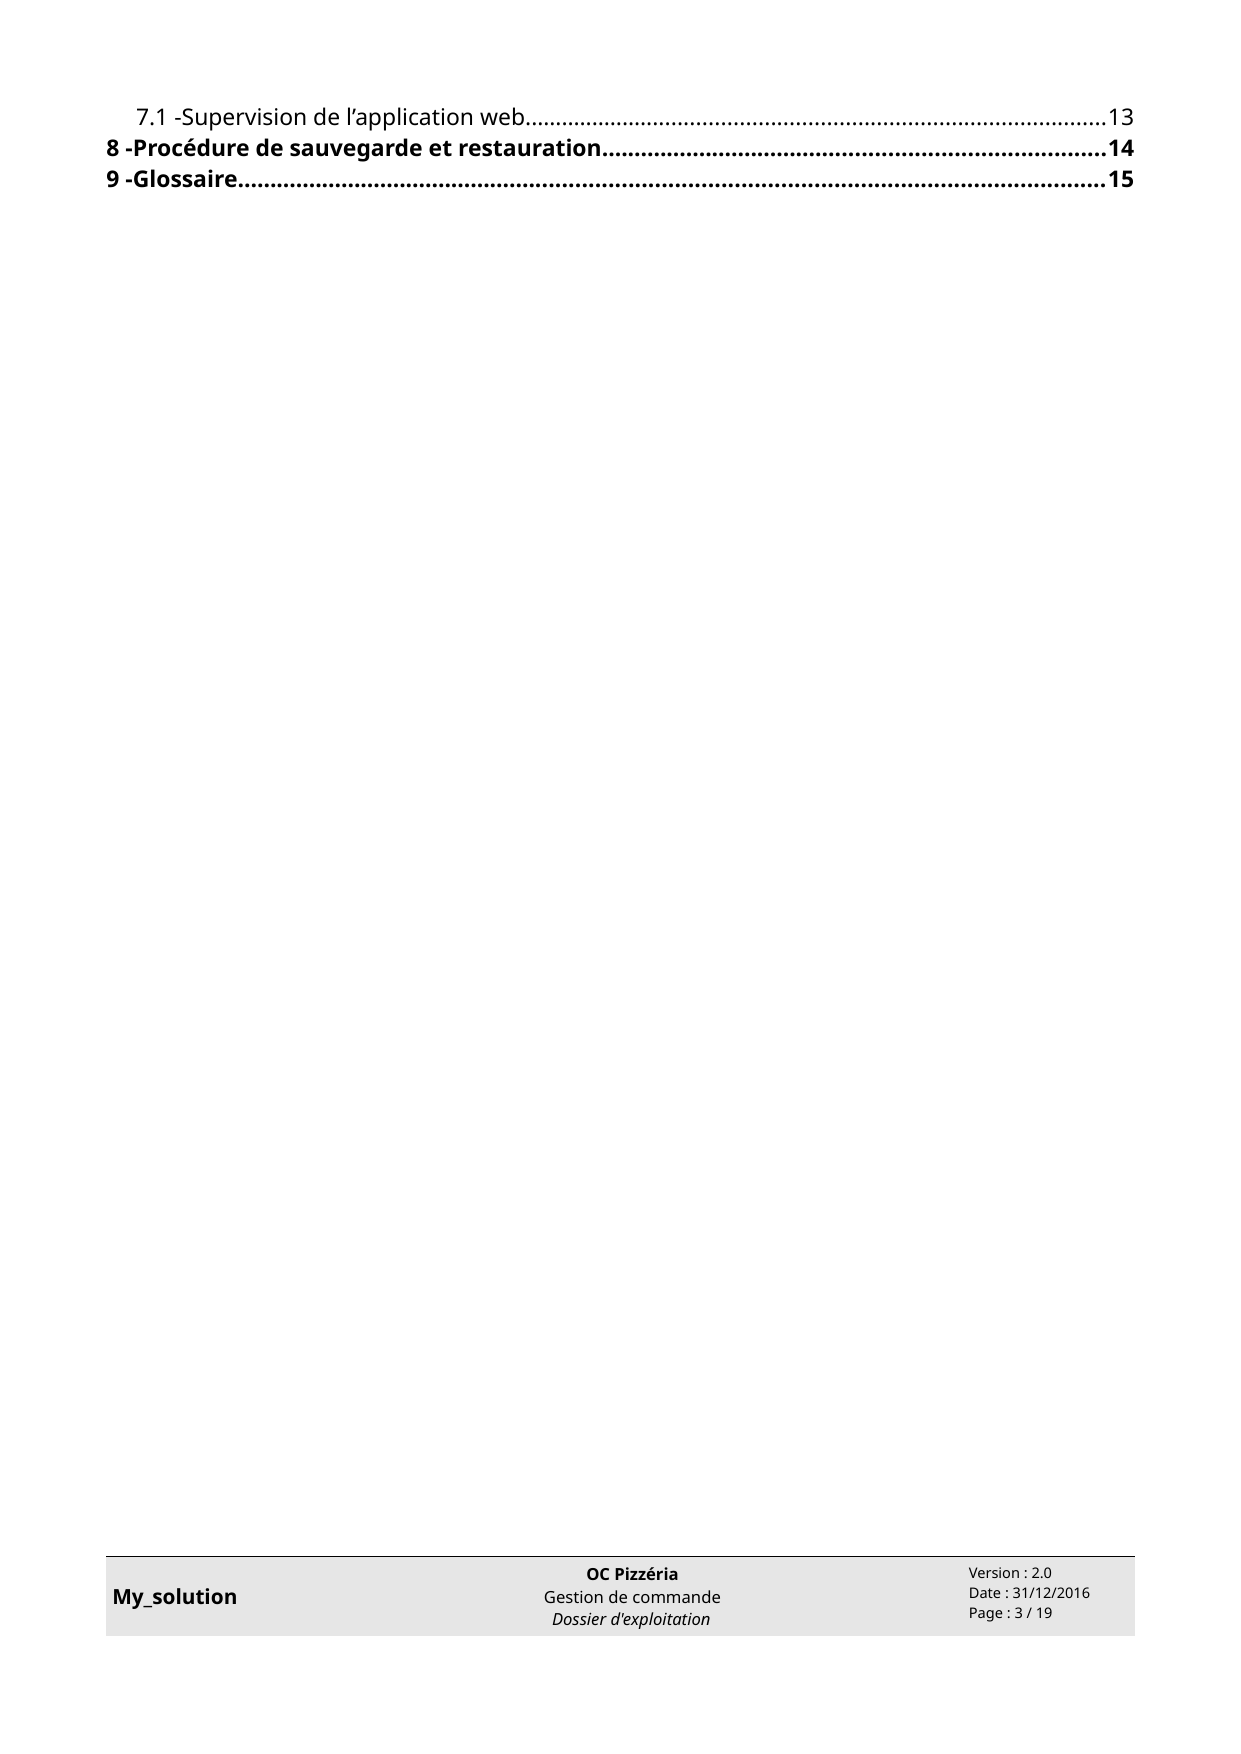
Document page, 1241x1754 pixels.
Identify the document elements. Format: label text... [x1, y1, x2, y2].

text 9 -Glossaire 15 [106, 163, 1134, 194]
text 7.1 -Supervision de l’application web 13 [136, 100, 1134, 132]
text 8 -Procédure de sauvegarde et restauration 14 [106, 132, 1134, 163]
